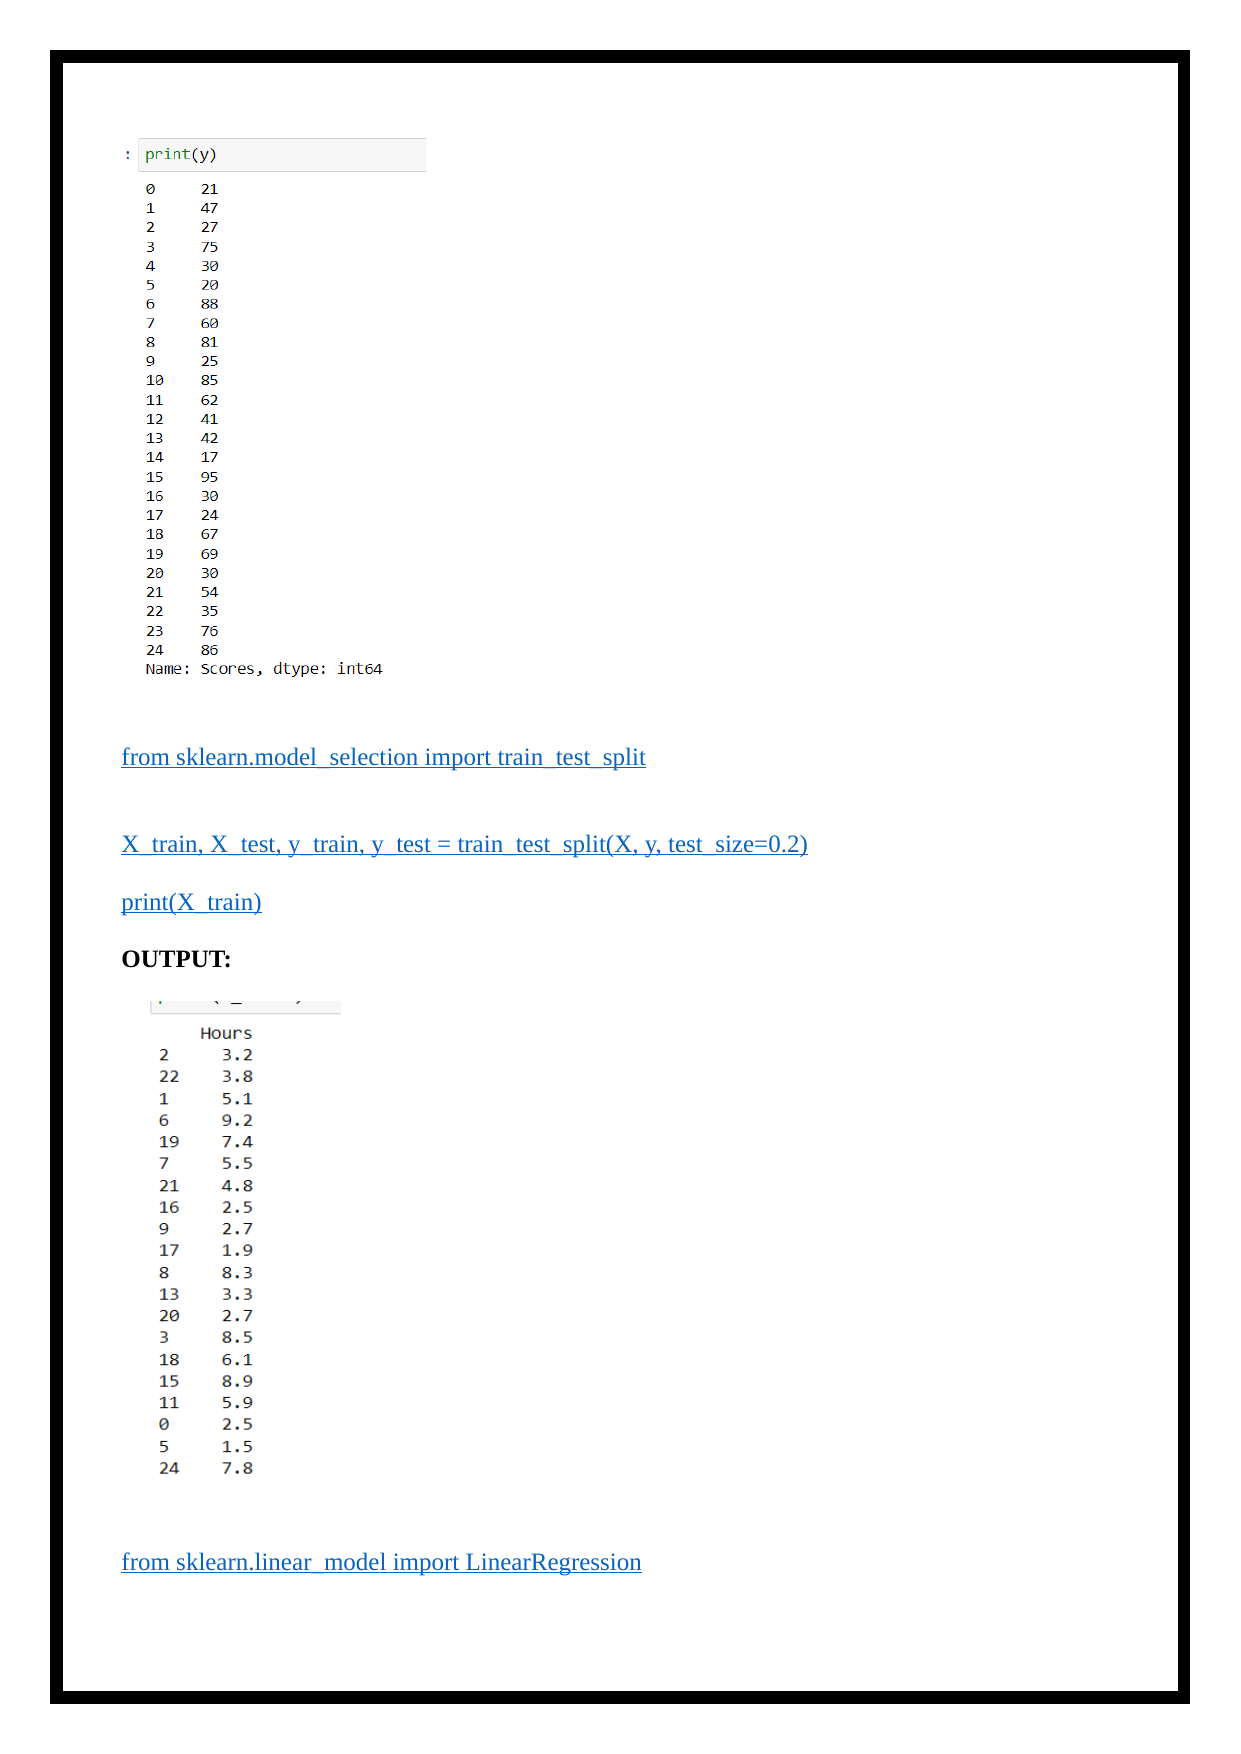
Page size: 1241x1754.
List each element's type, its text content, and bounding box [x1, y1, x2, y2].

text OUTPUT: [121, 944, 1119, 973]
text print(X_train) [121, 887, 1119, 915]
text from sklearn.linear_model import LinearRegression [121, 1547, 1119, 1576]
text X_train, X_test, y_train, y_test = train_test_split(X, y, test_size=0.2) [121, 829, 1119, 857]
text from sklearn.model_selection import train_test_split [121, 742, 1119, 770]
